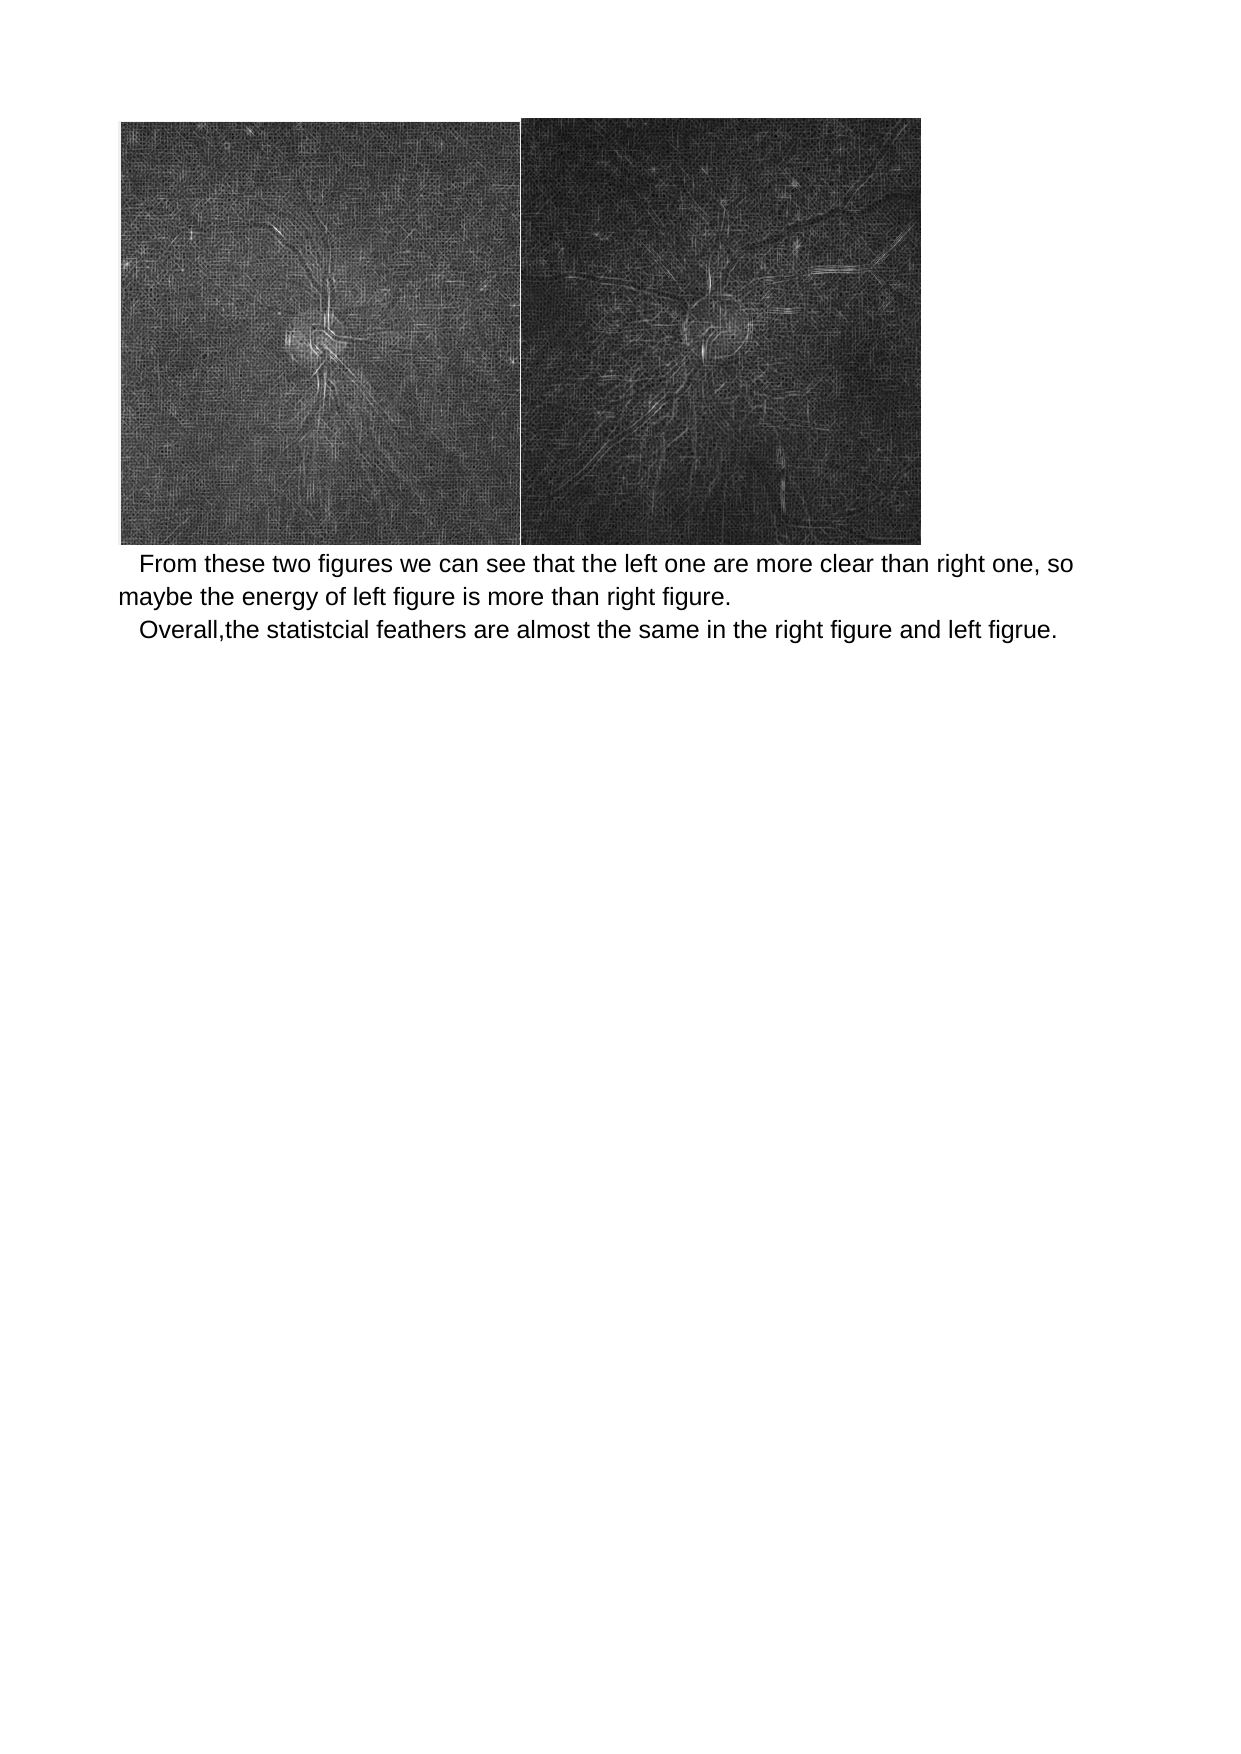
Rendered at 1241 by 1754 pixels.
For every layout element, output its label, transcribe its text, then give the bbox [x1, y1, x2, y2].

text Overall,the statistcial feathers are almost the same in the right figure and left figrue. [118, 615, 1122, 644]
text From these two figures we can see that the left one are more clear than right one, so maybe the energy of left figure is more than right figure. [118, 549, 1122, 611]
